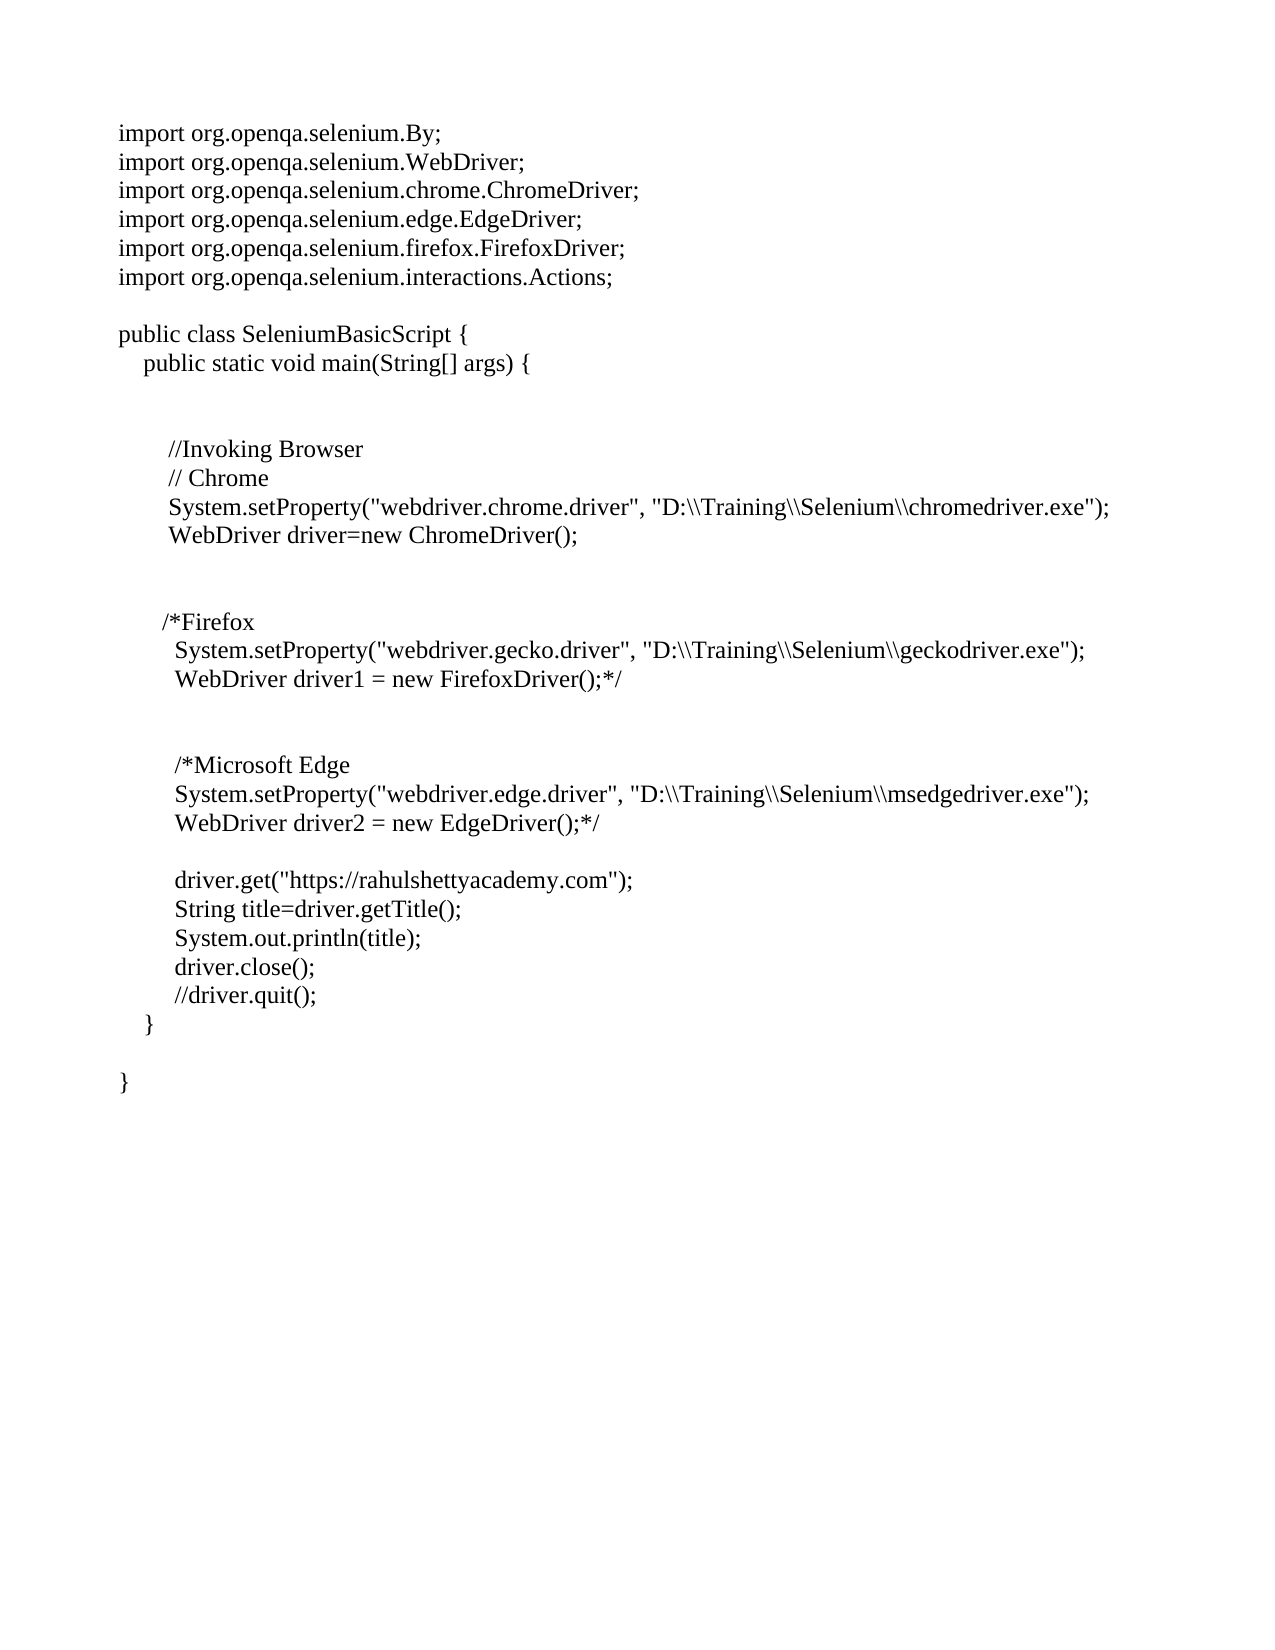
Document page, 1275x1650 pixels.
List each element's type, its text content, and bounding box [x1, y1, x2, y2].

text } [118, 1067, 1157, 1096]
text /*Microsoft Edge System.setProperty("webdriver.edge.driver", "D:\\Training\\Selenium\\msedgedriver.exe"); WebDriver driver2 = new EdgeDriver();*/ [118, 722, 1157, 837]
text driver.get("https://rahulshettyacademy.com"); String title=driver.getTitle(); System.out.println(title); driver.close(); //driver.quit(); } [118, 866, 1157, 1038]
text public class SeleniumBasicScript { public static void main(String[] args) { [118, 319, 1157, 377]
text //Invoking Browser // Chrome System.setProperty("webdriver.chrome.driver", "D:\\Training\\Selenium\\chromedriver.exe"); WebDriver driver=new ChromeDriver(); /*Firefox System.setProperty("webdriver.gecko.driver", "D:\\Training\\Selenium\\geckodriver.exe"); WebDriver driver1 = new FirefoxDriver();*/ [118, 406, 1157, 693]
text import org.openqa.selenium.By; import org.openqa.selenium.WebDriver; import org.openqa.selenium.chrome.ChromeDriver; import org.openqa.selenium.edge.EdgeDriver; import org.openqa.selenium.firefox.FirefoxDriver; import org.openqa.selenium.interactions.Actions; [118, 118, 1157, 291]
